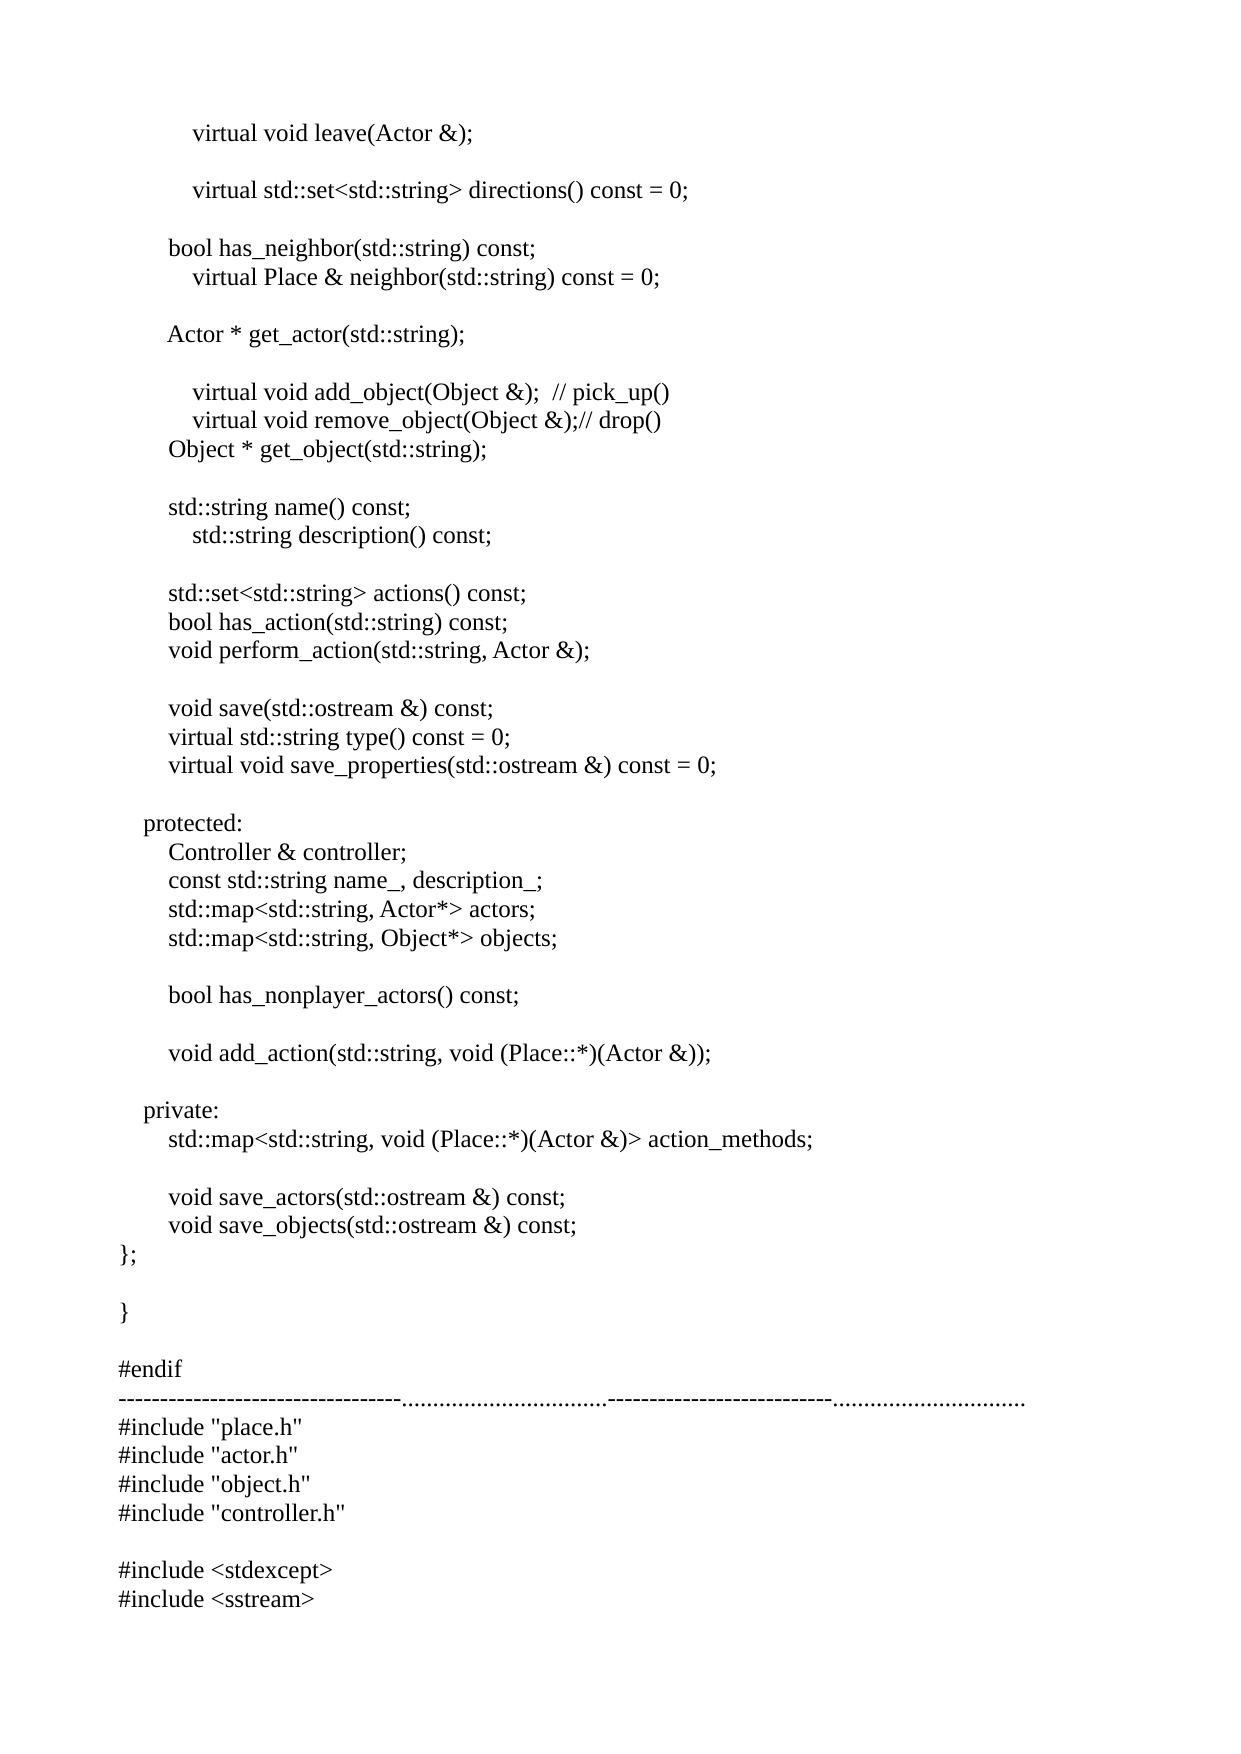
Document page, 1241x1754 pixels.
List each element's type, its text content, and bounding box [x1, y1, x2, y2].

text const std::string name_, description_; [118, 866, 1122, 894]
text #include "controller.h" [118, 1498, 1122, 1527]
text #include <stdexcept> [118, 1556, 1122, 1584]
text std::map<std::string, Object*> objects; [118, 923, 1122, 952]
text protected: [118, 808, 1122, 837]
text }; [118, 1239, 1122, 1268]
text virtual void save_properties(std::ostream &) const = 0; [118, 751, 1122, 779]
text void save_actors(std::ostream &) const; [118, 1182, 1122, 1211]
text std::string name() const; [118, 492, 1122, 521]
text bool has_neighbor(std::string) const; [118, 233, 1122, 262]
text virtual Place & neighbor(std::string) const = 0; [118, 262, 1122, 291]
text virtual void leave(Actor &); [118, 118, 1122, 147]
text void save(std::ostream &) const; [118, 693, 1122, 722]
text #include "actor.h" [118, 1441, 1122, 1469]
text #include <sstream> [118, 1584, 1122, 1613]
text #include "place.h" [118, 1412, 1122, 1441]
text #endif [118, 1354, 1122, 1383]
text Controller & controller; [118, 837, 1122, 866]
text #include "object.h" [118, 1469, 1122, 1498]
text } [118, 1297, 1122, 1326]
text virtual std::set<std::string> directions() const = 0; [118, 176, 1122, 204]
text Actor * get_actor(std::string); [118, 319, 1122, 348]
text void add_action(std::string, void (Place::*)(Actor &)); [118, 1038, 1122, 1067]
text std::map<std::string, void (Place::*)(Actor &)> action_methods; [118, 1124, 1122, 1153]
text bool has_action(std::string) const; [118, 607, 1122, 636]
text void perform_action(std::string, Actor &); [118, 636, 1122, 664]
text virtual void add_object(Object &); // pick_up() [118, 377, 1122, 406]
text private: [118, 1096, 1122, 1124]
text bool has_nonplayer_actors() const; [118, 981, 1122, 1009]
text Object * get_object(std::string); [118, 434, 1122, 463]
text void save_objects(std::ostream &) const; [118, 1211, 1122, 1239]
text ----------------------------------.................................---------------------------............................... [118, 1383, 1122, 1412]
text std::string description() const; [118, 521, 1122, 549]
text virtual void remove_object(Object &);// drop() [118, 406, 1122, 434]
text virtual std::string type() const = 0; [118, 722, 1122, 751]
text std::set<std::string> actions() const; [118, 578, 1122, 607]
text std::map<std::string, Actor*> actors; [118, 894, 1122, 923]
